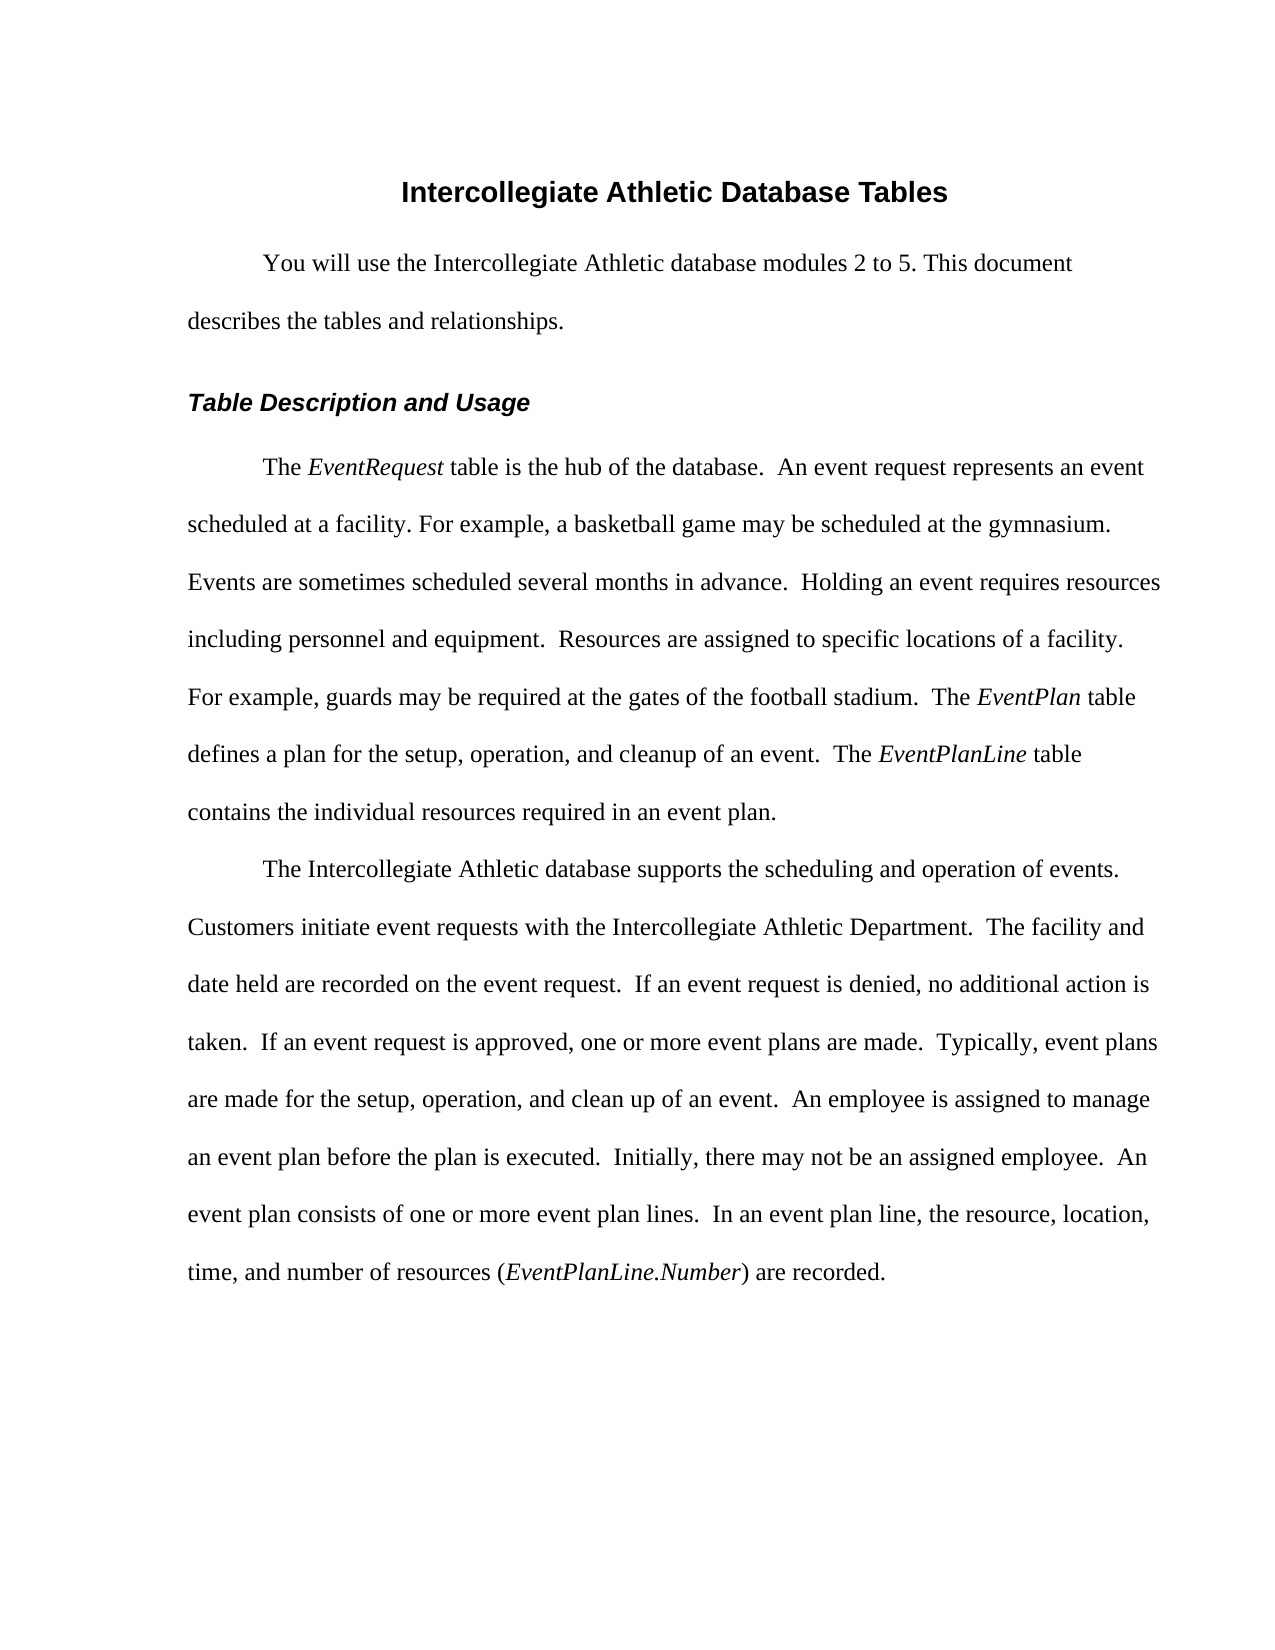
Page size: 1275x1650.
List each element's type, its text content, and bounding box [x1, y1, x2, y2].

text The Intercollegiate Athletic database supports the scheduling and operation of events. Customers initiate event requests with the Intercollegiate Athletic Department. The facility and date held are recorded on the event request. If an event request is denied, no additional action is taken. If an event request is approved, one or more event plans are made. Typically, event plans are made for the setup, operation, and clean up of an event. An employee is assigned to manage an event plan before the plan is executed. Initially, there may not be an assigned employee. An event plan consists of one or more event plan lines. In an event plan line, the resource, location, time, and number of resources (EventPlanLine.Number) are recorded. [187, 854, 1162, 1286]
text The EventRequest table is the hub of the database. An event request represents an event scheduled at a facility. For example, a basketball game may be scheduled at the gymnasium. Events are sometimes scheduled several months in advance. Holding an event requires resources including personnel and equipment. Resources are assigned to specific locations of a facility. For example, guards may be required at the gates of the football stadium. The EventPlan table defines a plan for the setup, operation, and cleanup of an event. The EventPlanLine table contains the individual resources required in an event plan. [187, 452, 1162, 826]
subtitle Intercollegiate Athletic Database Tables [187, 175, 1162, 208]
subtitle Table Description and Usage [187, 388, 1162, 417]
text You will use the Intercollegiate Athletic database modules 2 to 5. This document describes the tables and relationships. [187, 248, 1162, 334]
